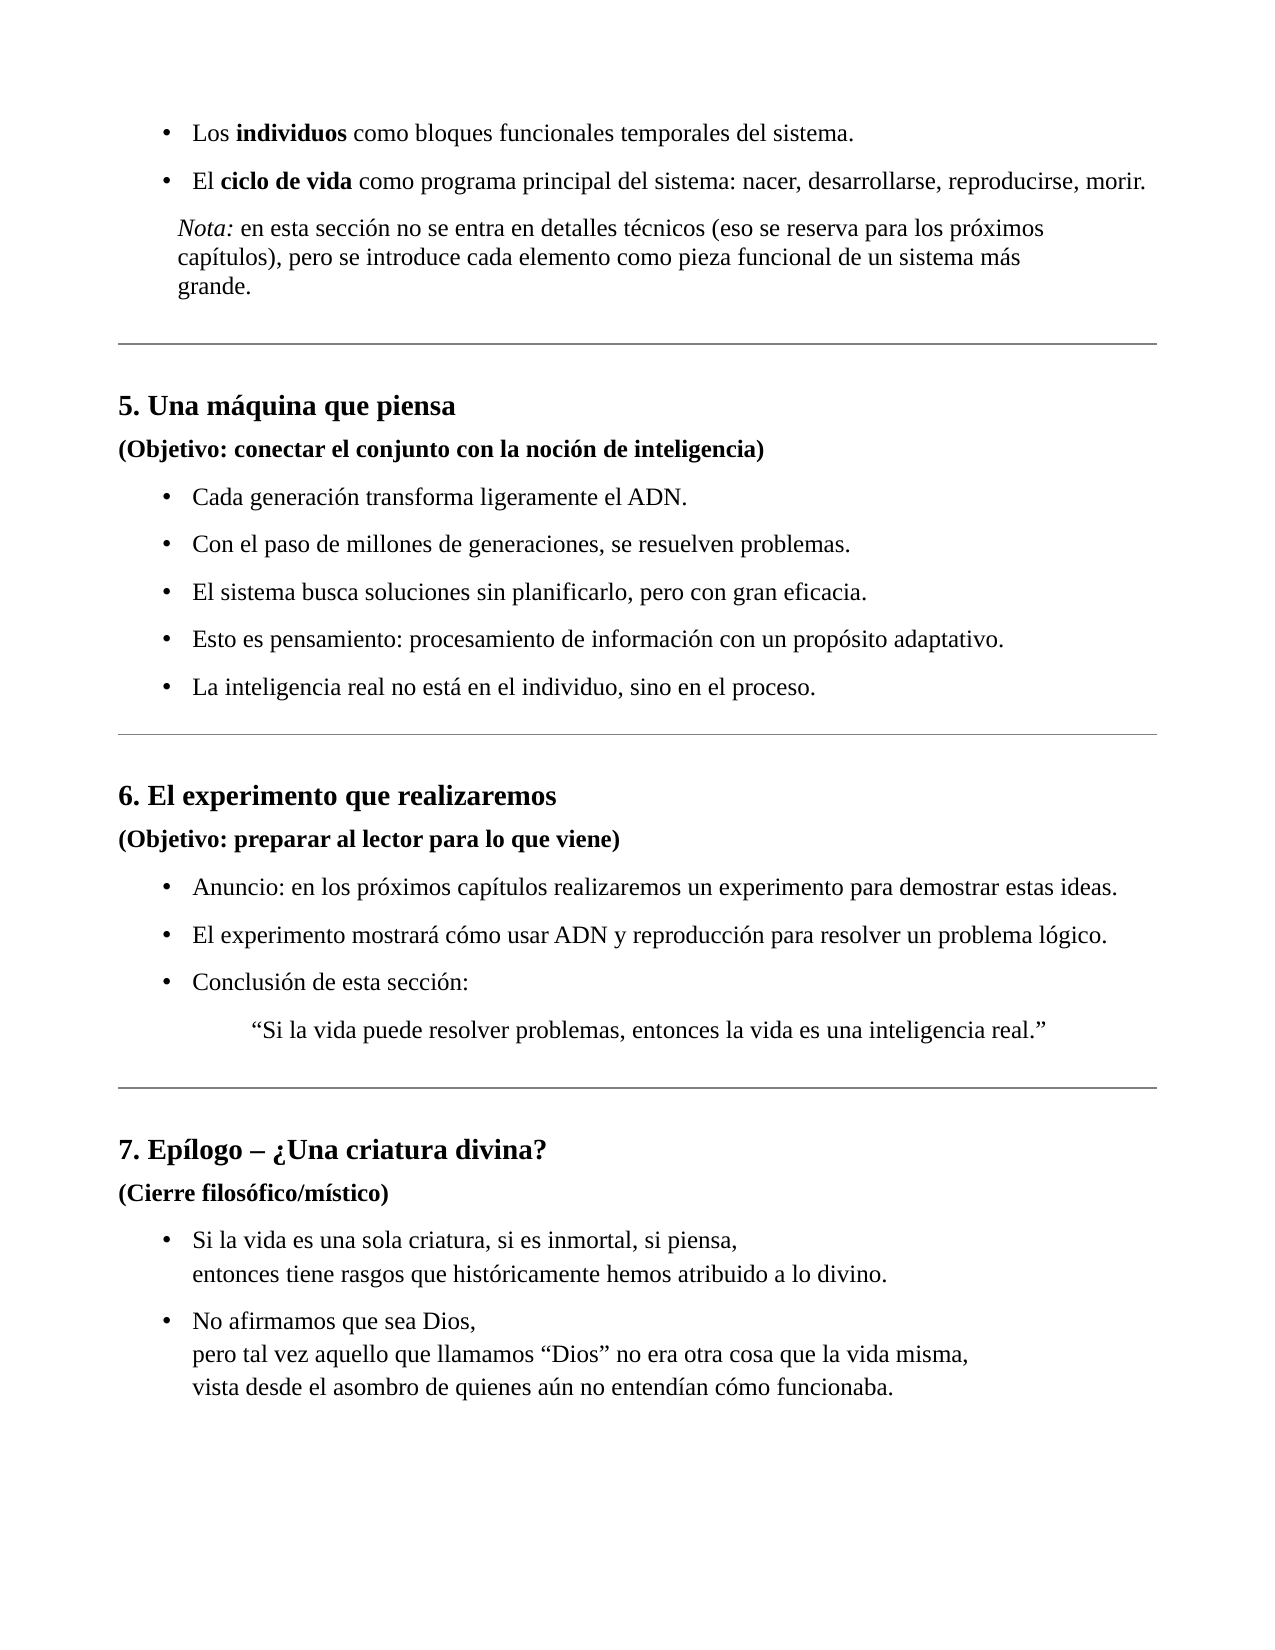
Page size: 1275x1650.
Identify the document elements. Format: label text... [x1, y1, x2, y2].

text (Objetivo: conectar el conjunto con la noción de inteligencia) [118, 434, 1157, 463]
subtitle 7. Epílogo – ¿Una criatura divina? [118, 1132, 1157, 1166]
list Cada generación transforma ligeramente el ADN. [162, 482, 1157, 510]
list Con el paso de millones de generaciones, se resuelven problemas. [162, 529, 1157, 558]
text (Cierre filosófico/místico) [118, 1178, 1157, 1207]
list Anuncio: en los próximos capítulos realizaremos un experimento para demostrar estas ideas. [162, 872, 1157, 901]
list No afirmamos que sea Dios, pero tal vez aquello que llamamos “Dios” no era otra cosa que la vida misma, vista desde el asombro de quienes aún no entendían cómo funcionaba. [162, 1306, 1157, 1401]
subtitle 5. Una máquina que piensa [118, 388, 1157, 421]
text (Objetivo: preparar al lector para lo que viene) [118, 824, 1157, 853]
list La inteligencia real no está en el individuo, sino en el proceso. [162, 672, 1157, 701]
list Los individuos como bloques funcionales temporales del sistema. [162, 118, 1157, 147]
text Nota: en esta sección no se entra en detalles técnicos (eso se reserva para los próximos capítulos), pero se introduce cada elemento como pieza funcional de un sistema más grande. [177, 213, 1098, 299]
list El sistema busca soluciones sin planificarlo, pero con gran eficacia. [162, 577, 1157, 606]
list Conclusión de esta sección: [162, 967, 1157, 996]
list Esto es pensamiento: procesamiento de información con un propósito adaptativo. [162, 624, 1157, 653]
list El experimento mostrará cómo usar ADN y reproducción para resolver un problema lógico. [162, 920, 1157, 948]
list “Si la vida puede resolver problemas, entonces la vida es una inteligencia real.” [222, 1015, 1098, 1044]
subtitle 6. El experimento que realizaremos [118, 778, 1157, 812]
list El ciclo de vida como programa principal del sistema: nacer, desarrollarse, reproducirse, morir. [162, 166, 1157, 194]
list Si la vida es una sola criatura, si es inmortal, si piensa, entonces tiene rasgos que históricamente hemos atribuido a lo divino. [162, 1226, 1157, 1287]
